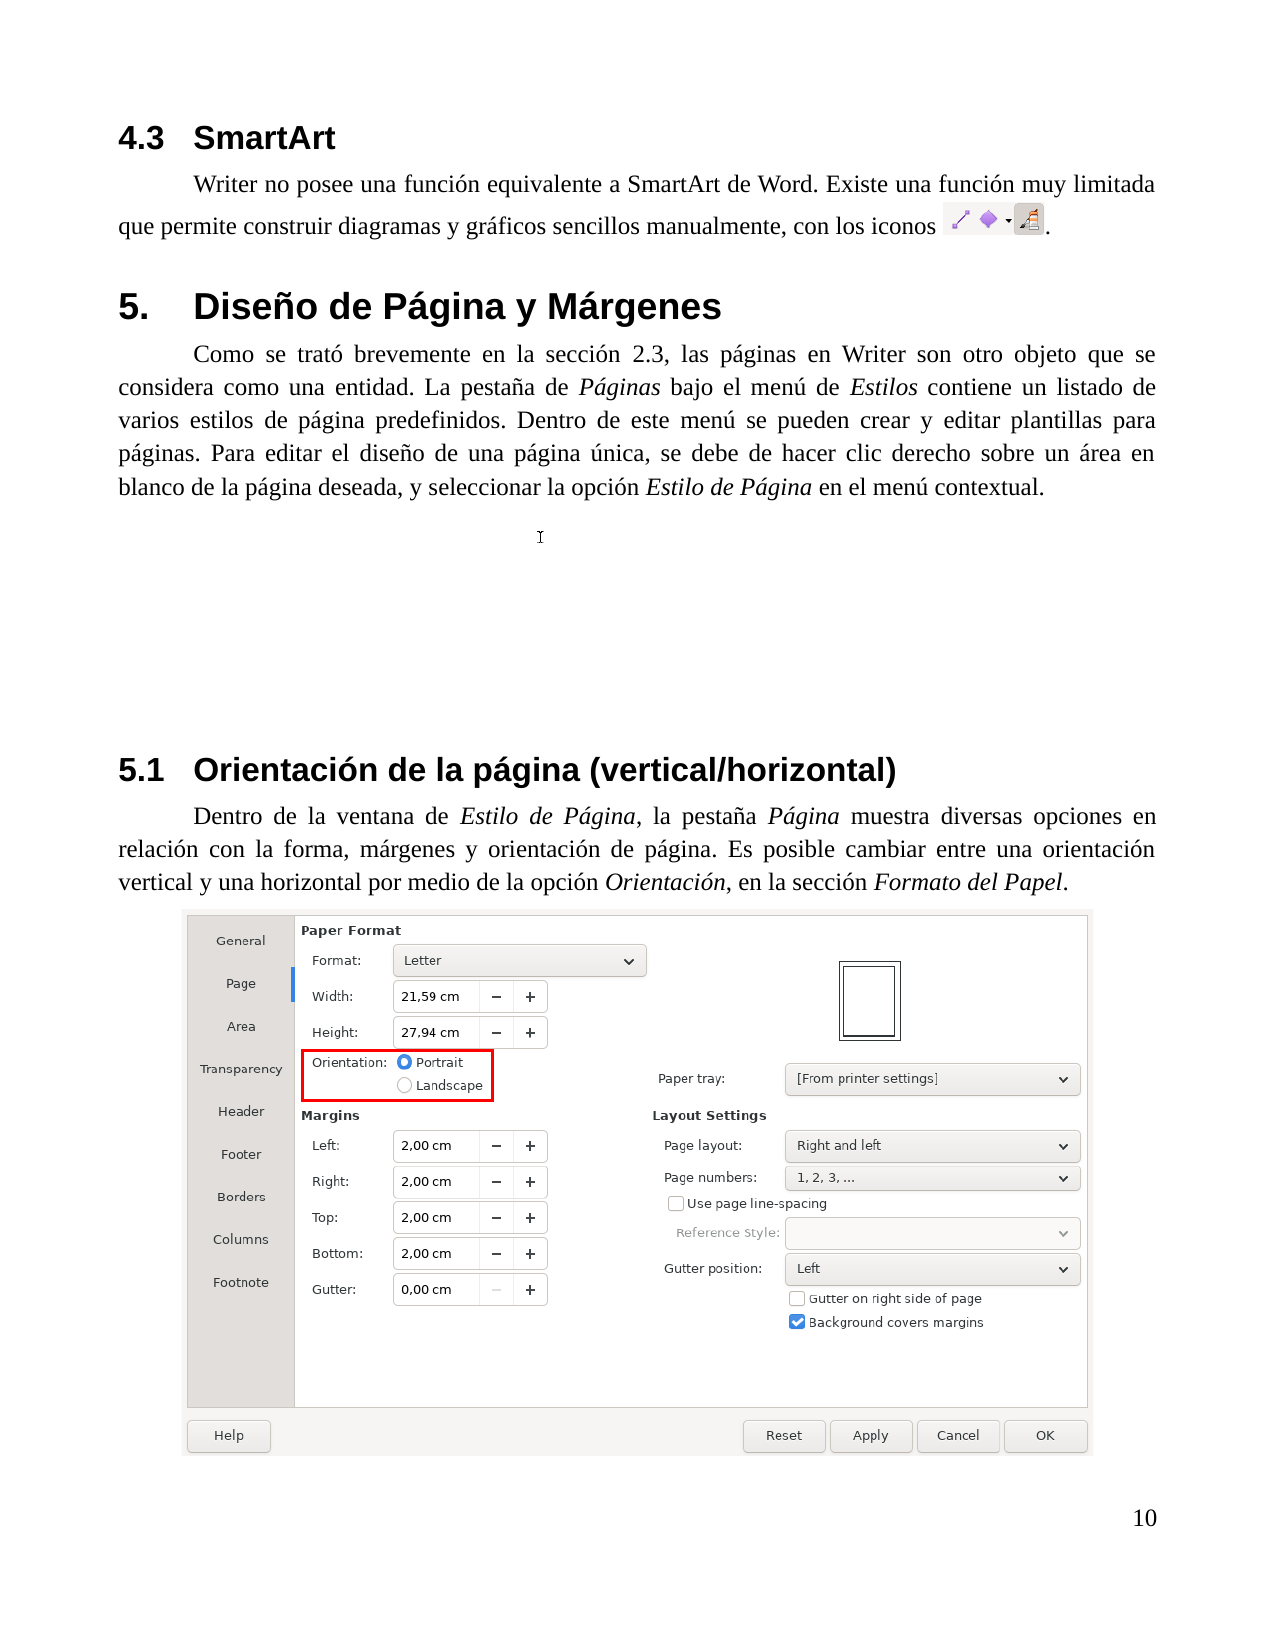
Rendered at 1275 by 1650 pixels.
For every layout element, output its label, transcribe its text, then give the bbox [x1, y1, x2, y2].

picture [181, 909, 1094, 1456]
picture [519, 510, 756, 751]
subtitle Orientación de la página (vertical/horizontal) [118, 540, 1157, 789]
picture [942, 202, 1045, 235]
text Como se trató brevemente en la sección 2.3, las páginas en Writer son otro objeto que se considera como una entidad. La pestaña de Páginas bajo el menú de Estilos contiene un listado de varios estilos de página predefinidos. Dentro de este menú se pueden crear y editar plantillas para páginas. Para editar el diseño de una página única, se debe de hacer clic derecho sobre un área en blanco de la página deseada, y seleccionar la opción Estilo de Página en el menú contextual. [118, 339, 1157, 500]
text Writer no posee una función equivalente a SmartArt de Word. Existe una función muy limitada que permite construir diagramas y gráficos sencillos manualmente, con los iconos . [118, 169, 1157, 240]
subtitle Diseño de Página y Márgenes [118, 284, 1157, 327]
text Dentro de la ventana de Estilo de Página, la pestaña Página muestra diversas opciones en relación con la forma, márgenes y orientación de página. Es posible cambiar entre una orientación vertical y una horizontal por medio de la opción Orientación, en la sección Formato del Papel. [118, 801, 1157, 896]
subtitle SmartArt [118, 118, 1157, 157]
